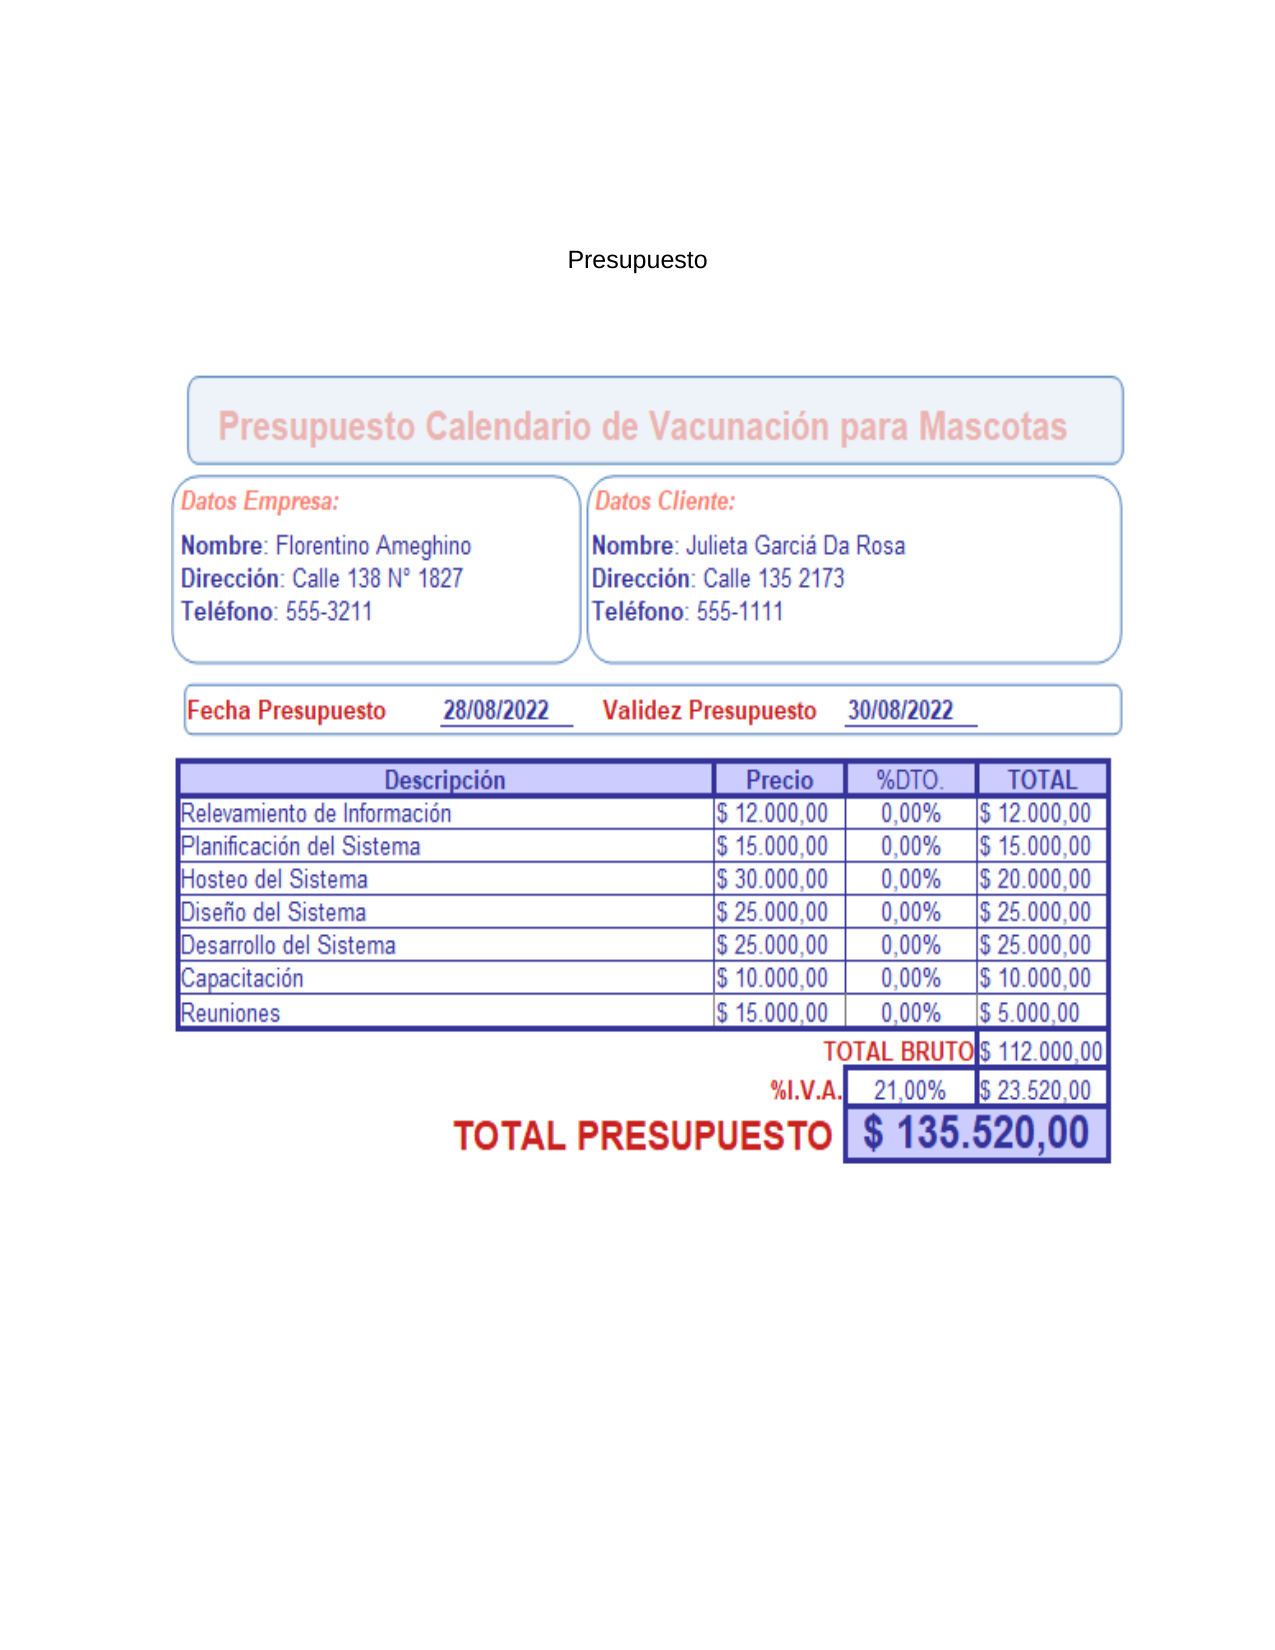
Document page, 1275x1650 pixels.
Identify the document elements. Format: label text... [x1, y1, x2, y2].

picture [171, 355, 1136, 1195]
text Presupuesto [150, 245, 1125, 274]
